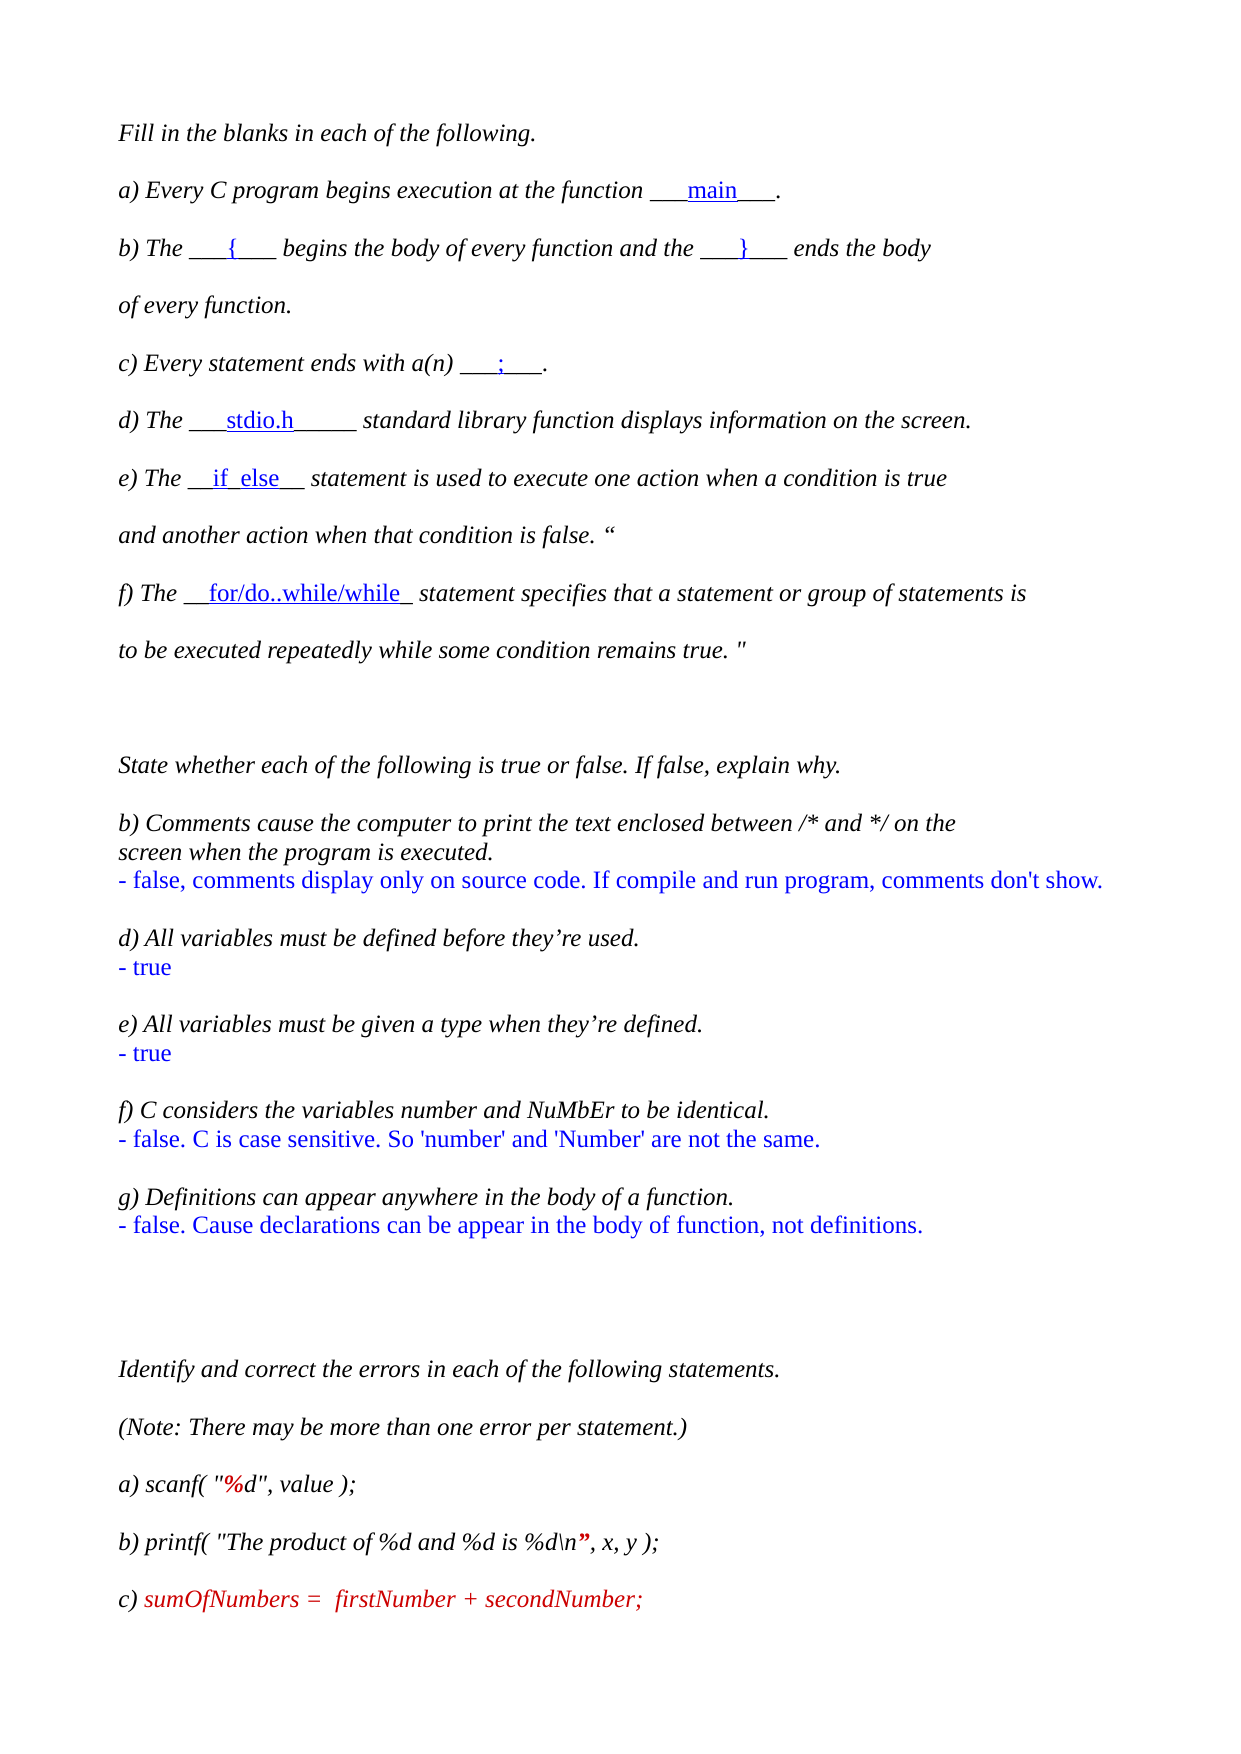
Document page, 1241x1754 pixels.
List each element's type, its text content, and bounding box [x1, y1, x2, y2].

text d) The ___stdio.h_____ standard library function displays information on the screen. [118, 406, 1122, 434]
text c) Every statement ends with a(n) ___;___. [118, 348, 1122, 377]
text to be executed repeatedly while some condition remains true. " [118, 636, 1122, 664]
text e) The __if_else__ statement is used to execute one action when a condition is true [118, 463, 1122, 492]
text g) Definitions can appear anywhere in the body of a function. [118, 1182, 1122, 1211]
text - false. Cause declarations can be appear in the body of function, not definitions. [118, 1211, 1122, 1239]
text b) Comments cause the computer to print the text enclosed between /* and */ on the [118, 808, 1122, 837]
text and another action when that condition is false. “ [118, 521, 1122, 549]
text - true [118, 1038, 1122, 1067]
text e) All variables must be given a type when they’re defined. [118, 1009, 1122, 1038]
text - true [118, 952, 1122, 981]
text Fill in the blanks in each of the following. [118, 118, 1122, 147]
text Identify and correct the errors in each of the following statements. [118, 1354, 1122, 1383]
text of every function. [118, 291, 1122, 319]
text - false. C is case sensitive. So 'number' and 'Number' are not the same. [118, 1124, 1122, 1153]
text (Note: There may be more than one error per statement.) [118, 1412, 1122, 1441]
text b) printf( "The product of %d and %d is %d\n”, x, y ); [118, 1527, 1122, 1556]
text a) scanf( "%d", value ); [118, 1469, 1122, 1498]
text screen when the program is executed. [118, 837, 1122, 866]
text a) Every C program begins execution at the function ___main___. [118, 176, 1122, 204]
text - false, comments display only on source code. If compile and run program, comments don't show. [118, 866, 1122, 894]
text f) The __for/do..while/while_ statement specifies that a statement or group of statements is [118, 578, 1122, 607]
text c) sumOfNumbers = firstNumber + secondNumber; [118, 1584, 1122, 1613]
text f) C considers the variables number and NuMbEr to be identical. [118, 1096, 1122, 1124]
text State whether each of the following is true or false. If false, explain why. [118, 751, 1122, 779]
text b) The ___{___ begins the body of every function and the ___}___ ends the body [118, 233, 1122, 262]
text d) All variables must be defined before they’re used. [118, 923, 1122, 952]
